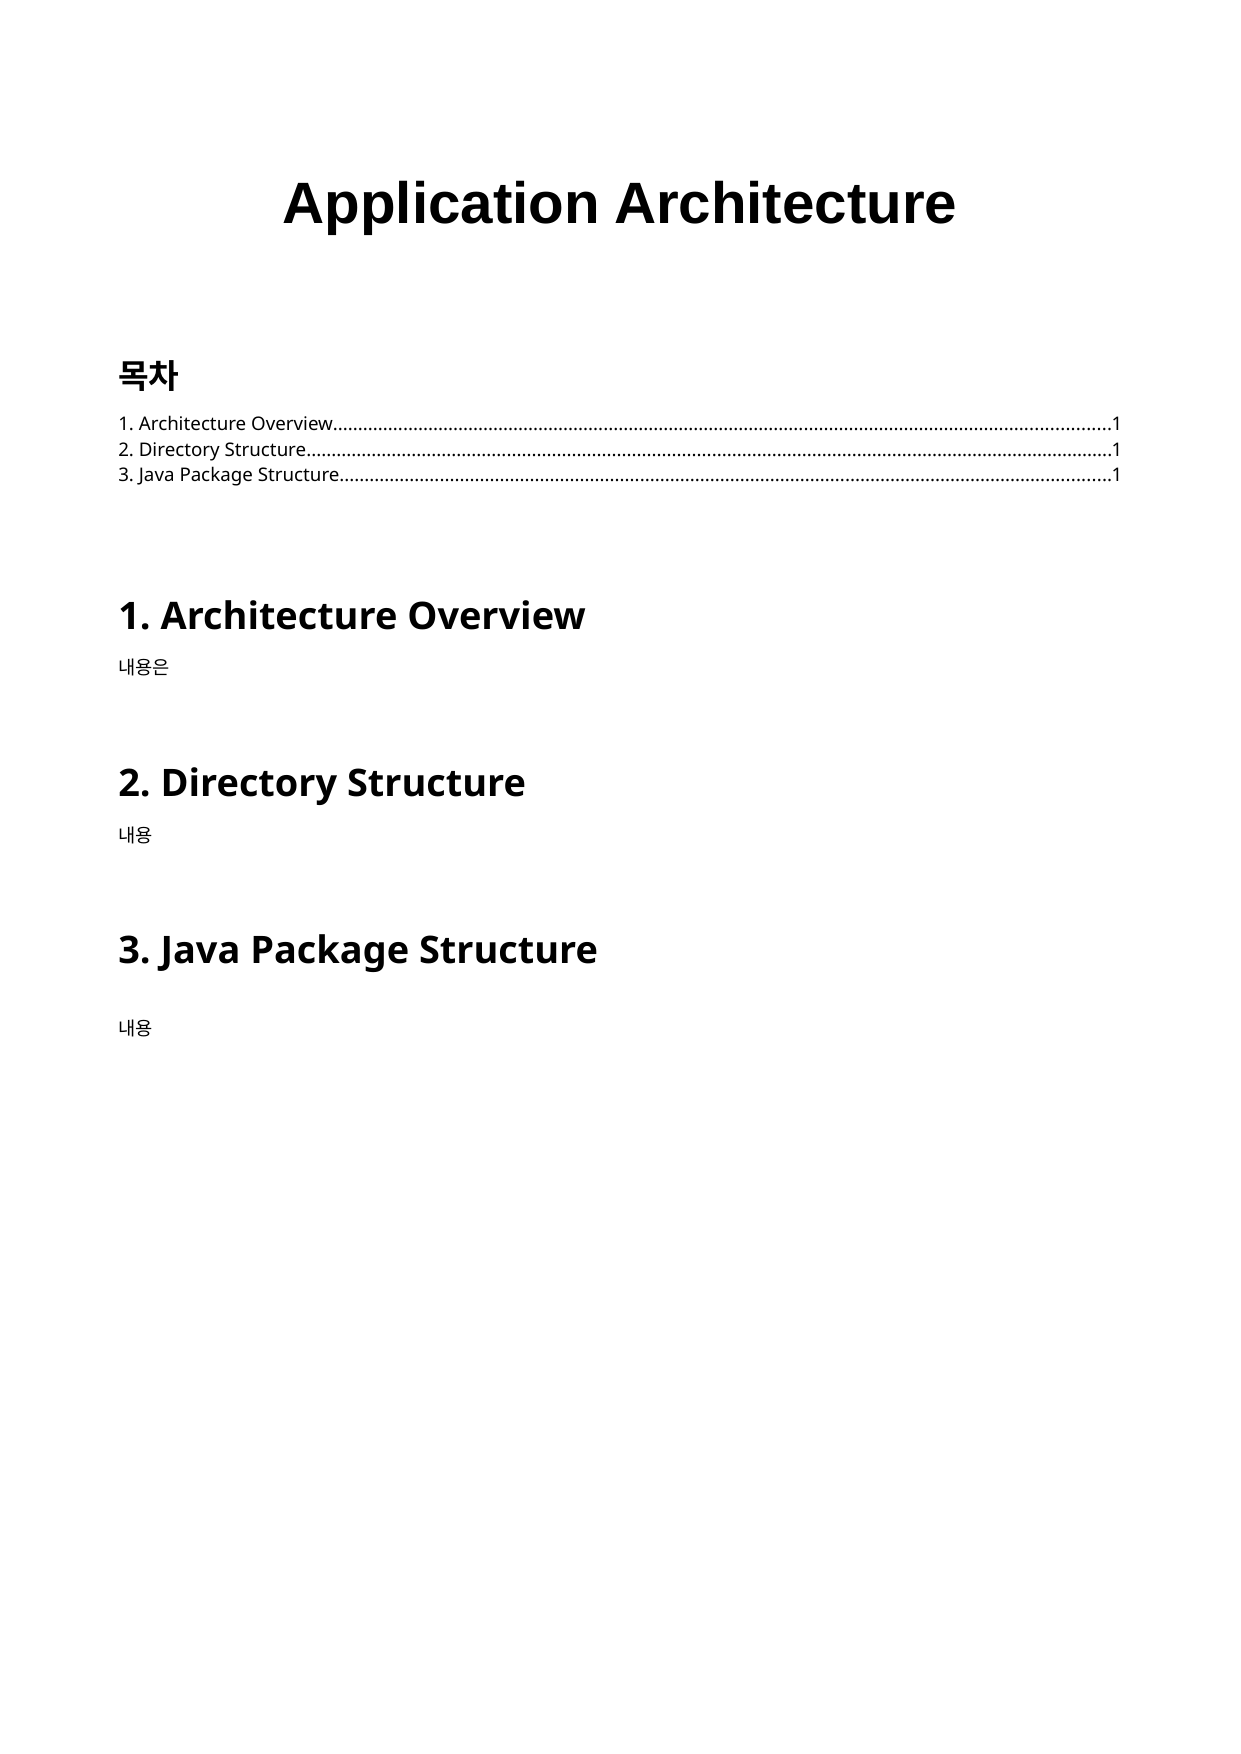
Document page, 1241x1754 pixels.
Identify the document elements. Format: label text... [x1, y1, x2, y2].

text 내용 [118, 1013, 1122, 1040]
subtitle 목차 [118, 350, 1122, 398]
subtitle 1. Architecture Overview [118, 589, 1122, 640]
text 2. Directory Structure 1 [118, 436, 1122, 462]
text 3. Java Package Structure 1 [118, 462, 1122, 487]
text 내용은 [118, 653, 1122, 680]
title Application Architecture [118, 169, 1122, 236]
subtitle 3. Java Package Structure [118, 923, 1122, 975]
subtitle 2. Directory Structure [118, 756, 1122, 808]
text 1. Architecture Overview 1 [118, 411, 1122, 436]
text 내용 [118, 820, 1122, 847]
